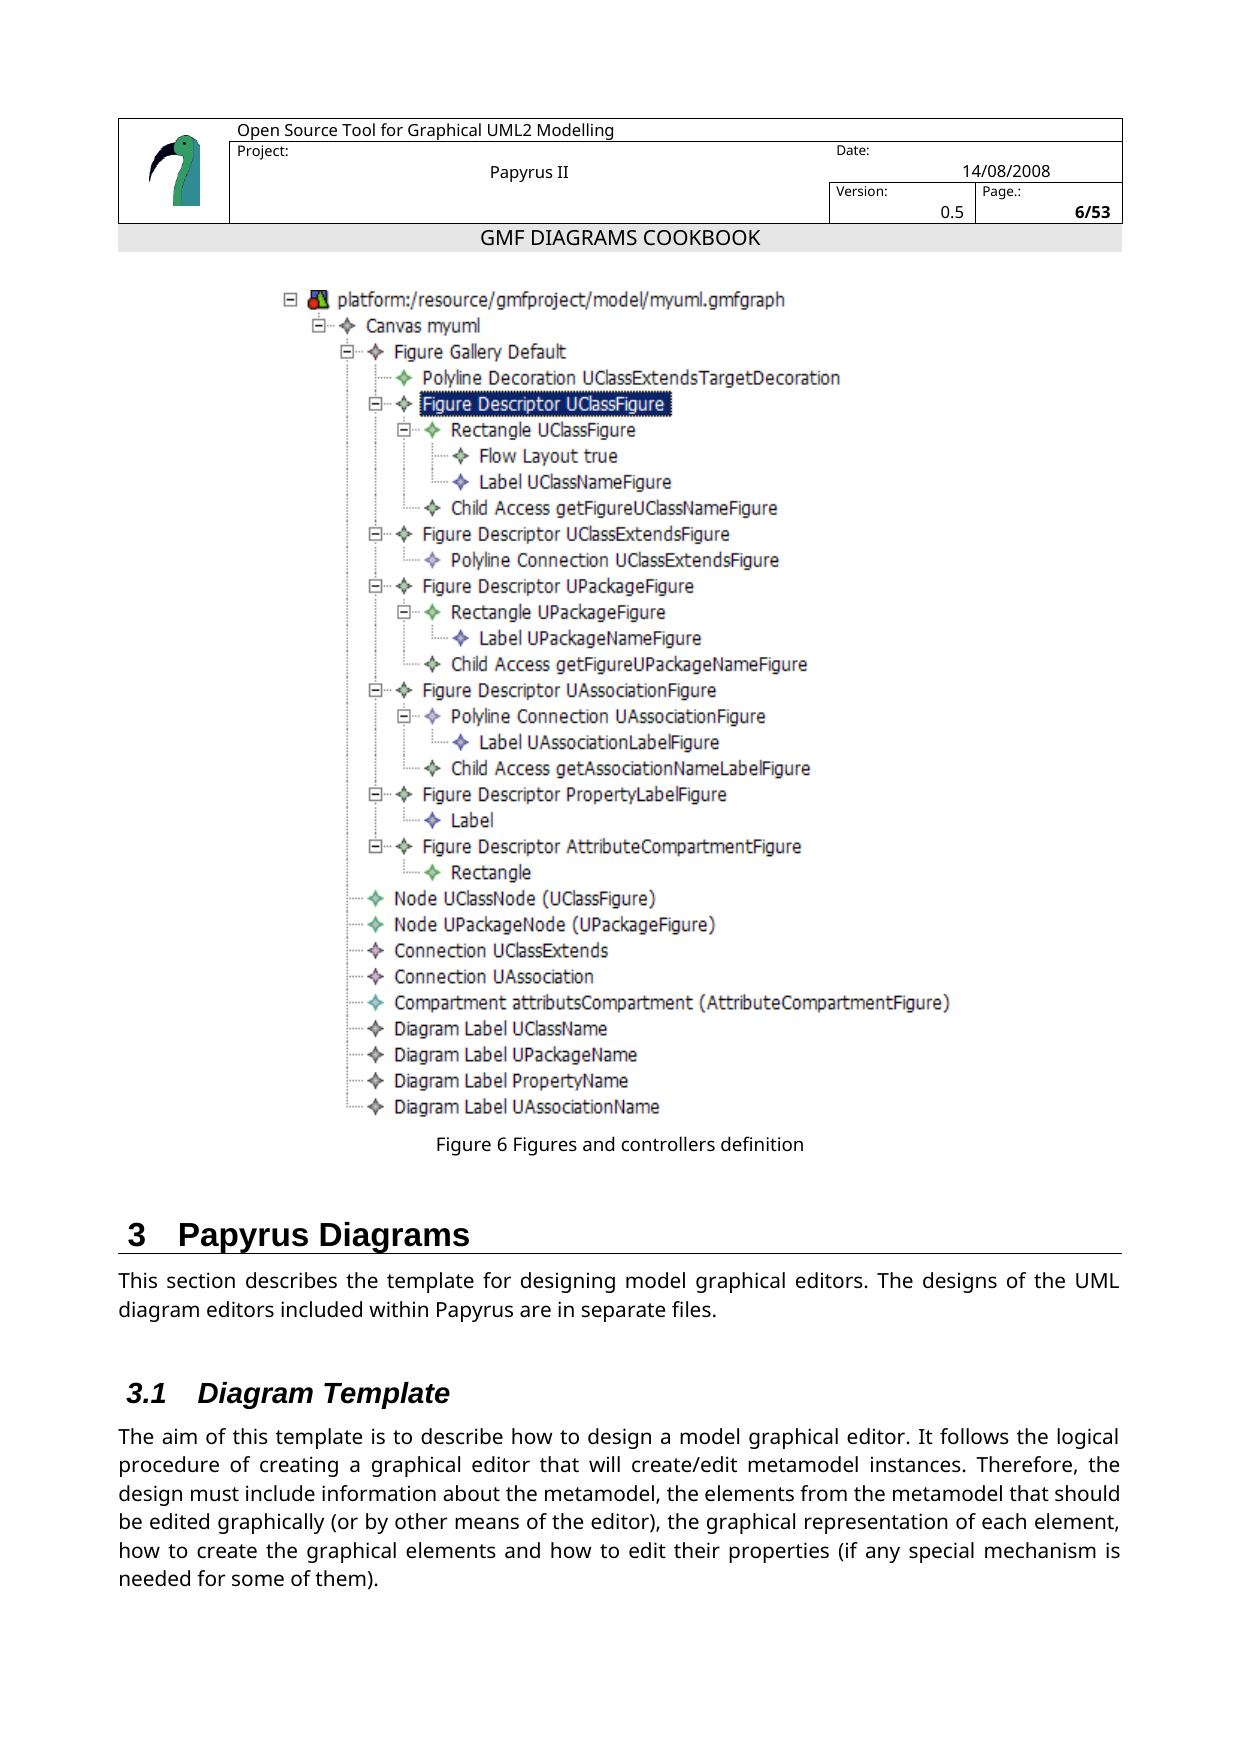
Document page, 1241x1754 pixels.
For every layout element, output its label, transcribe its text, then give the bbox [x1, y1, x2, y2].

subtitle Papyrus Diagrams [118, 1216, 1122, 1253]
text This section describes the template for designing model graphical editors. The designs of the UML diagram editors included within Papyrus are in separate files. [118, 1267, 1122, 1323]
subtitle Diagram Template [118, 1377, 1122, 1409]
text The aim of this template is to describe how to design a model graphical editor. It follows the logical procedure of creating a graphical editor that will create/edit metamodel instances. Therefore, the design must include information about the metamodel, the elements from the metamodel that should be edited graphically (or by other means of the editor), the graphical representation of each element, how to create the graphical elements and how to edit their properties (if any special mechanism is needed for some of them). [118, 1422, 1122, 1593]
picture [147, 133, 201, 209]
text Figure 6 Figures and controllers definition [118, 1131, 1122, 1157]
picture [278, 290, 962, 1123]
